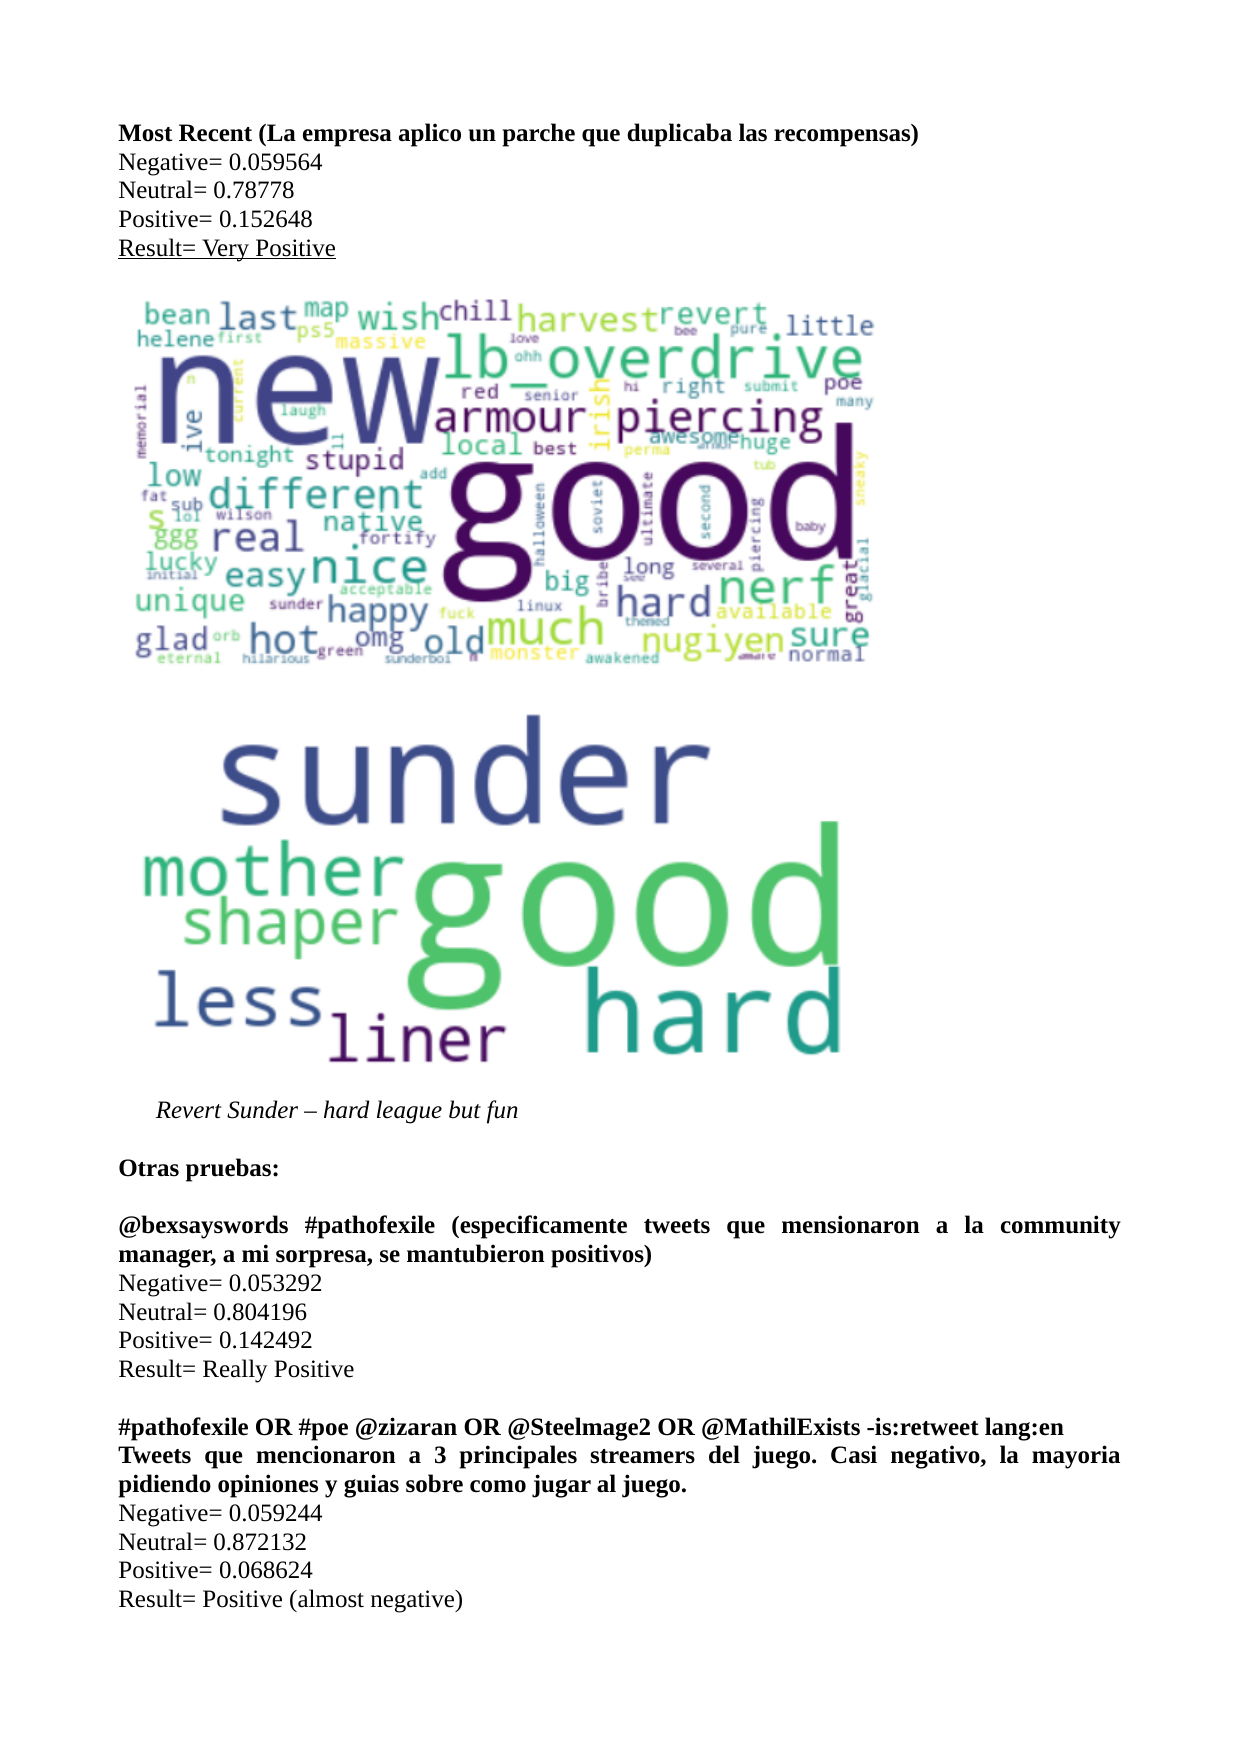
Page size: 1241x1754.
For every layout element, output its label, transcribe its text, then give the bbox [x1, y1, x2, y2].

text Neutral= 0.78778 [118, 176, 1122, 204]
text Neutral= 0.804196 [118, 1297, 1122, 1326]
text Result= Really Positive [118, 1354, 1122, 1383]
text Result= Very Positive [118, 233, 1122, 262]
text Negative= 0.059564 [118, 147, 1122, 176]
text Most Recent (La empresa aplico un parche que duplicaba las recompensas) [118, 118, 1122, 147]
text @bexsayswords #pathofexile (especificamente tweets que mensionaron a la community manager, a mi sorpresa, se mantubieron positivos) [118, 1211, 1122, 1268]
text Positive= 0.068624 [118, 1556, 1122, 1584]
picture [136, 696, 851, 1084]
text Tweets que mencionaron a 3 principales streamers del juego. Casi negativo, la mayoria pidiendo opiniones y guias sobre como jugar al juego. [118, 1441, 1122, 1498]
text Negative= 0.053292 [118, 1268, 1122, 1297]
text Positive= 0.142492 [118, 1326, 1122, 1354]
text #pathofexile OR #poe @zizaran OR @Steelmage2 OR @MathilExists -is:retweet lang:en [118, 1412, 1122, 1441]
picture [127, 283, 880, 682]
text Otras pruebas: [118, 1153, 1122, 1182]
text Negative= 0.059244 [118, 1498, 1122, 1527]
text Neutral= 0.872132 [118, 1527, 1122, 1556]
text Result= Positive (almost negative) [118, 1584, 1122, 1613]
text Positive= 0.152648 [118, 204, 1122, 233]
text Revert Sunder – hard league but fun [118, 1096, 1122, 1124]
